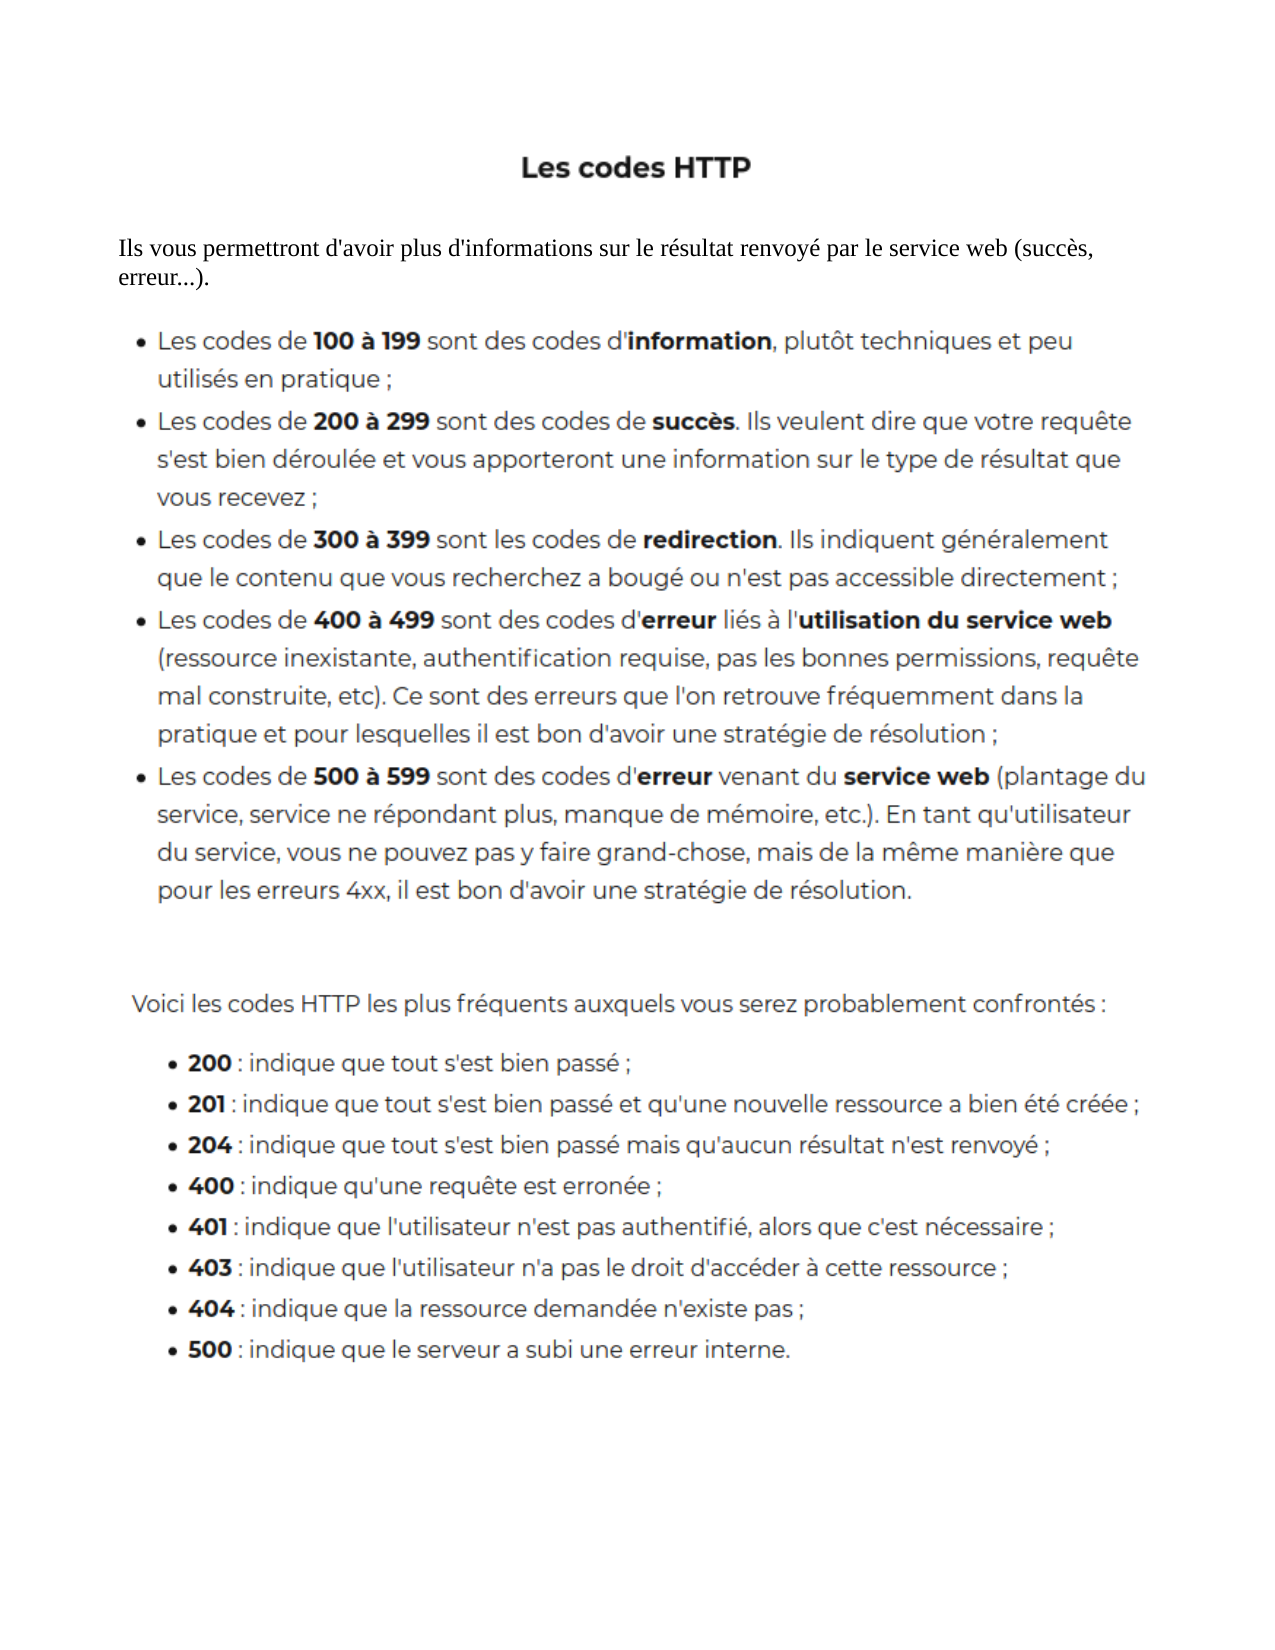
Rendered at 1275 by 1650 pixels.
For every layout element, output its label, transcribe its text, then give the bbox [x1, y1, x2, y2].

picture [118, 977, 1157, 1375]
text Ils vous permettront d'avoir plus d'informations sur le résultat renvoyé par le service web (succès, erreur...). [118, 233, 1157, 291]
picture [118, 319, 1157, 921]
picture [510, 146, 765, 191]
